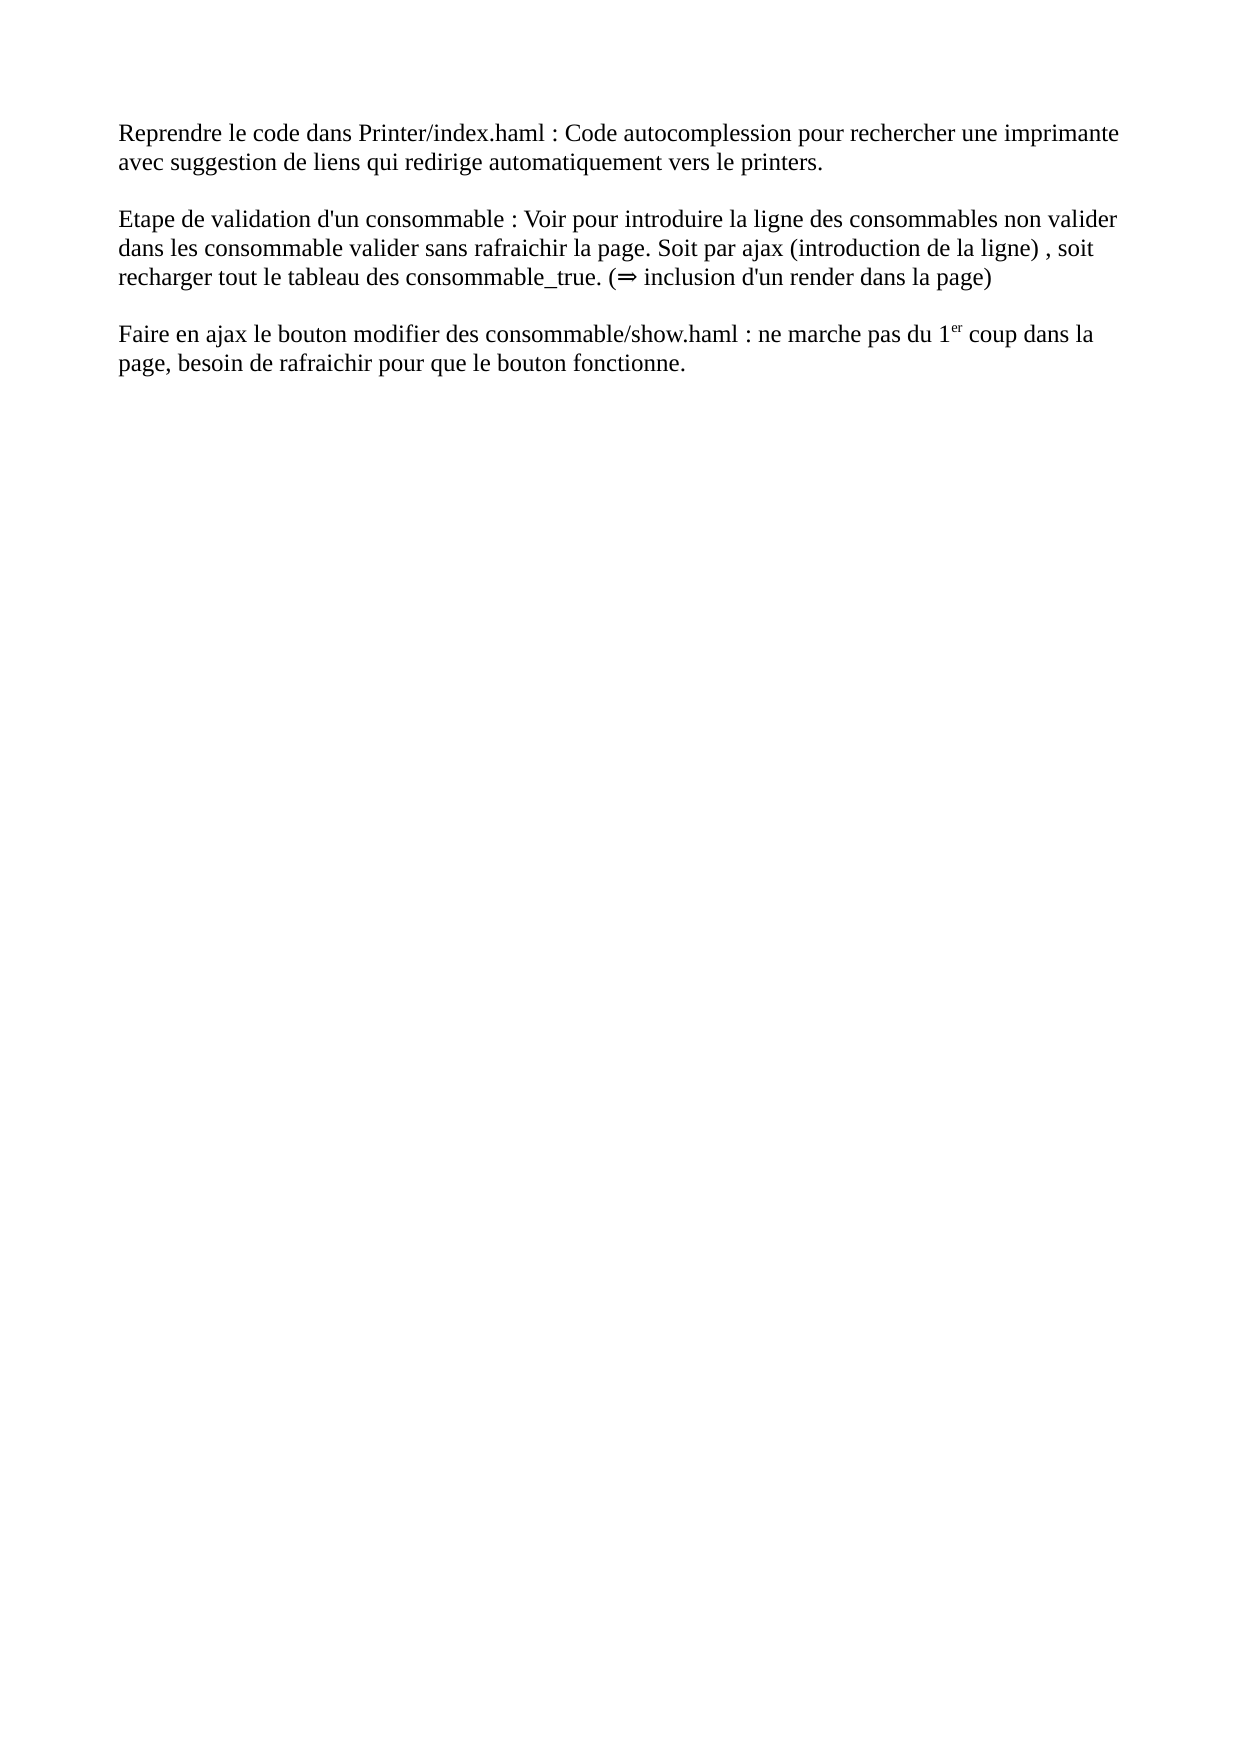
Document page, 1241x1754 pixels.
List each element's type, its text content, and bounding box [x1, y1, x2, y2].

text Faire en ajax le bouton modifier des consommable/show.haml : ne marche pas du 1er coup dans la page, besoin de rafraichir pour que le bouton fonctionne. [118, 319, 1122, 377]
text Reprendre le code dans Printer/index.haml : Code autocomplession pour rechercher une imprimante avec suggestion de liens qui redirige automatiquement vers le printers. [118, 118, 1122, 176]
text Etape de validation d'un consommable : Voir pour introduire la ligne des consommables non valider dans les consommable valider sans rafraichir la page. Soit par ajax (introduction de la ligne) , soit recharger tout le tableau des consommable_true. (⇒ inclusion d'un render dans la page) [118, 204, 1122, 291]
